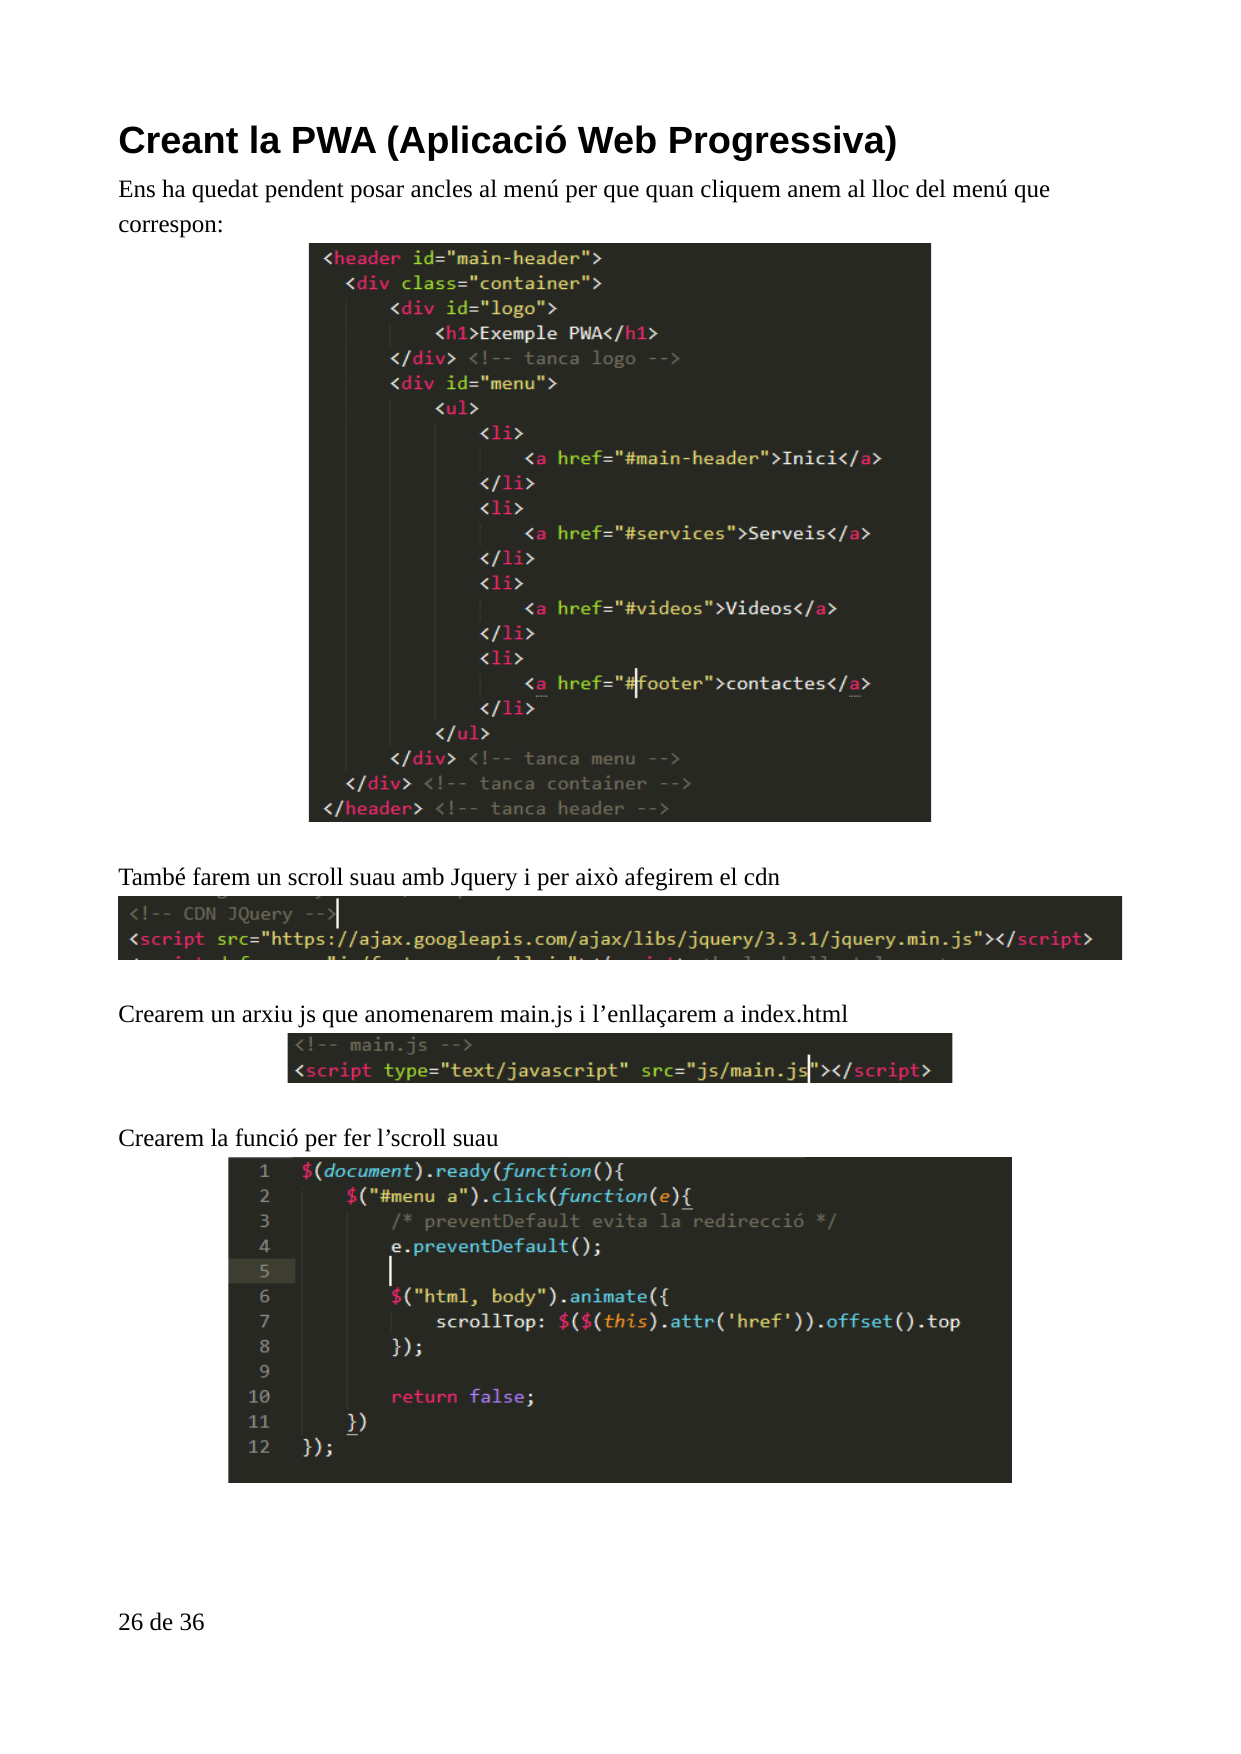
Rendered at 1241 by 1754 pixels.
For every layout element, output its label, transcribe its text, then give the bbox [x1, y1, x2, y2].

text Crearem un arxiu js que anomenarem main.js i l’enllaçarem a index.html [118, 999, 1122, 1028]
subtitle Creant la PWA (Aplicació Web Progressiva) [118, 118, 1122, 162]
picture [118, 896, 1123, 960]
picture [228, 1157, 1012, 1483]
picture [287, 1033, 953, 1083]
picture [308, 243, 932, 822]
text També farem un scroll suau amb Jquery i per això afegirem el cdn [118, 862, 1122, 891]
text Ens ha quedat pendent posar ancles al menú per que quan cliquem anem al lloc del menú que correspon: [118, 174, 1122, 237]
text Crearem la funció per fer l’scroll suau [118, 1123, 1122, 1152]
